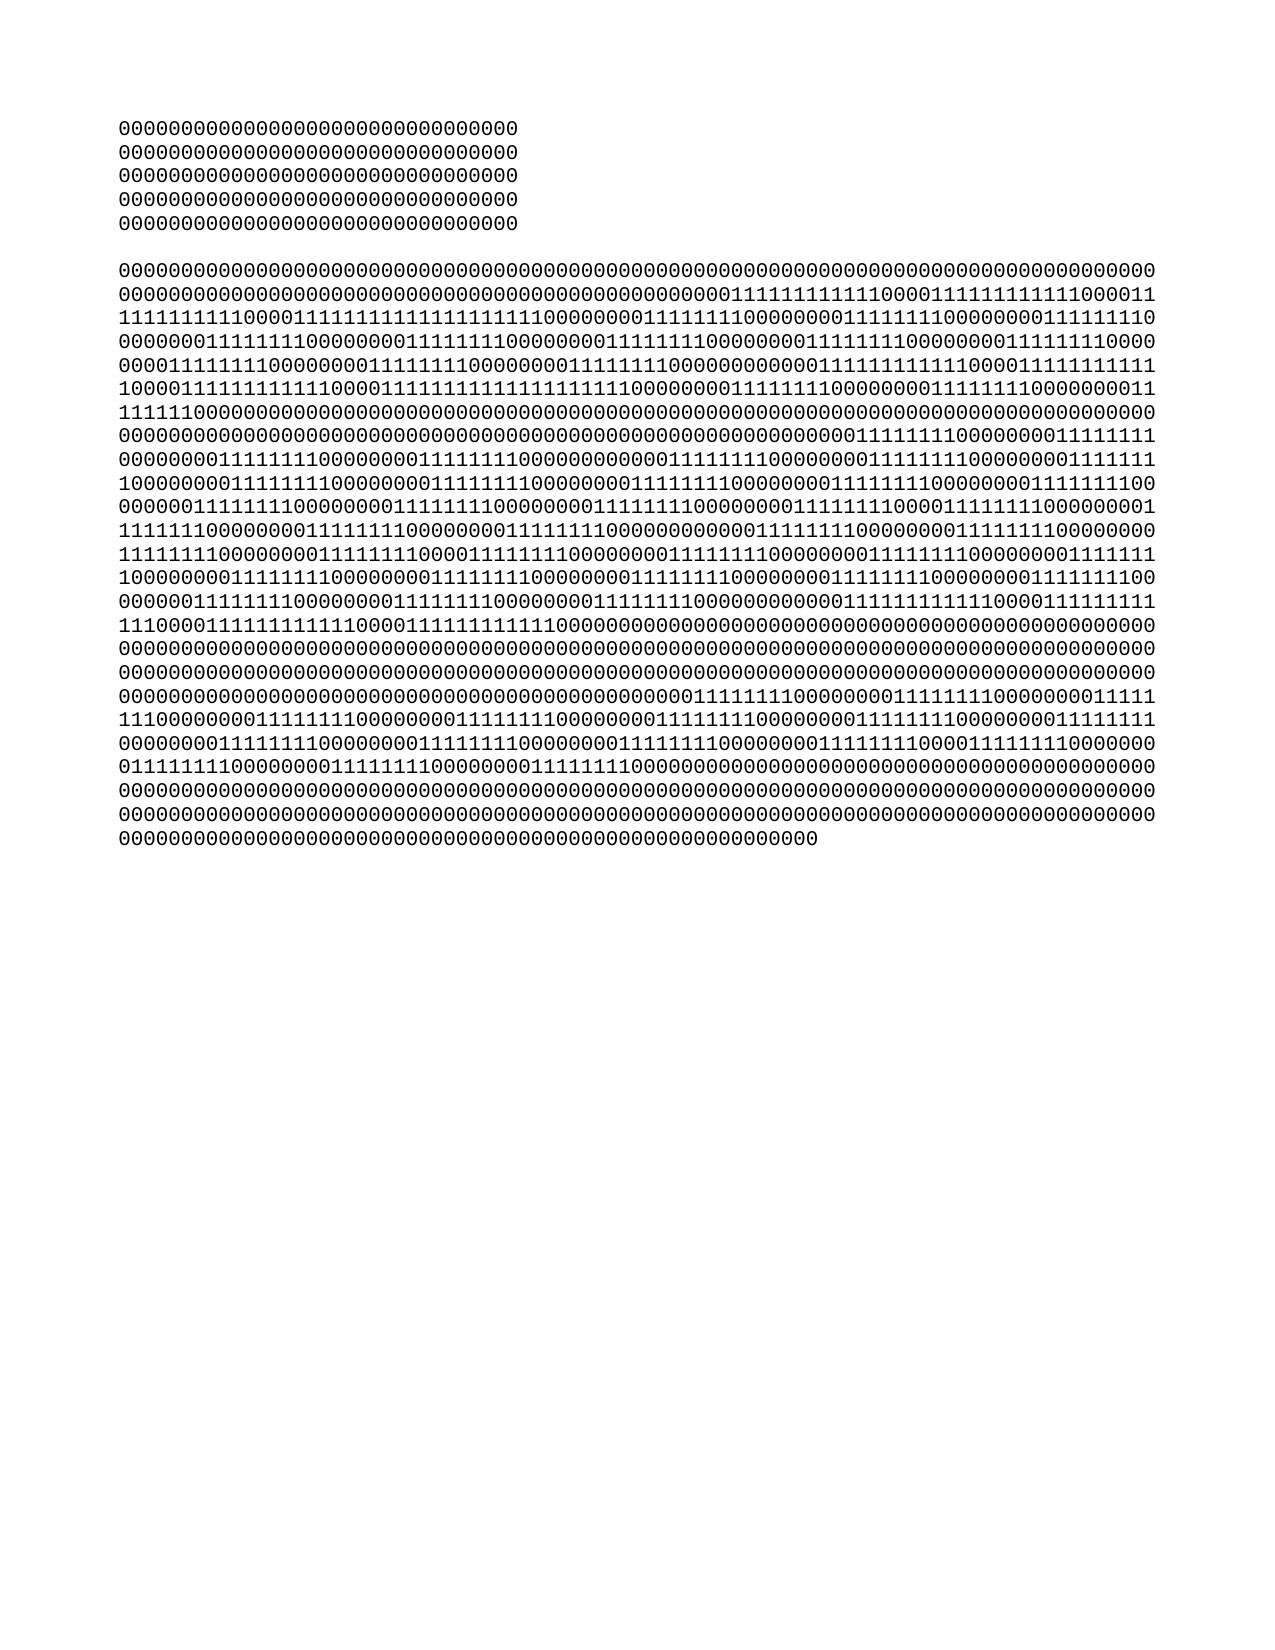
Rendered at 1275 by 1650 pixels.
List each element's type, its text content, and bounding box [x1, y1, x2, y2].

text 00000000000000000000000000000000 [118, 165, 1157, 189]
text 00000000000000000000000000000000 [118, 118, 1157, 142]
text 00000000000000000000000000000000000000000000000000000000000000000000000000000000000000000000000000000000000000000000000000000000000011111111111100001111111111110000111111111111000011111111111111111111000000001111111100000000111111110000000011111111000000001111111100000000111111110000000011111111000000001111111100000000111111110000000011111111000000001111111100000000111111110000000000001111111111110000111111111111000011111111111100001111111111111111111100000000111111110000000011111111000000001111111100000000000000000000000000000000000000000000000000000000000000000000000000000000000000000000000000000000000000000000000000000000000000001111111100000000111111110000000011111111000000001111111100000000000011111111000000001111111100000000111111110000000011111111000000001111111100000000111111110000000011111111000000001111111100000000111111110000000011111111000000001111111100000000111111110000111111110000000011111111000000001111111100000000111111110000000000001111111100000000111111110000000011111111000000001111111100001111111100000000111111110000000011111111000000001111111100000000111111110000000011111111000000001111111100000000111111110000000011111111000000001111111100000000111111110000000011111111000000000000111111111111000011111111111100001111111111110000111111111111000000000000000000000000000000000000000000000000000000000000000000000000000000000000000000000000000000000000000000000000000000000000000000000000000000000000000000000000000000000000000000000000000000000000000000000000000000000000000000000000000000000000000000001111111100000000111111110000000011111111000000001111111100000000111111110000000011111111000000001111111100000000111111110000000011111111000000001111111100000000111111110000000011111111000011111111000000001111111100000000111111110000000011111111000000000000000000000000000000000000000000000000000000000000000000000000000000000000000000000000000000000000000000000000000000000000000000000000000000000000000000000000000000000000000000000000000000000000000000000000000000000000000000000000000000000000000000000000 [118, 260, 1157, 851]
text 00000000000000000000000000000000 [118, 213, 1157, 236]
text 00000000000000000000000000000000 [118, 189, 1157, 213]
text 00000000000000000000000000000000 [118, 142, 1157, 165]
